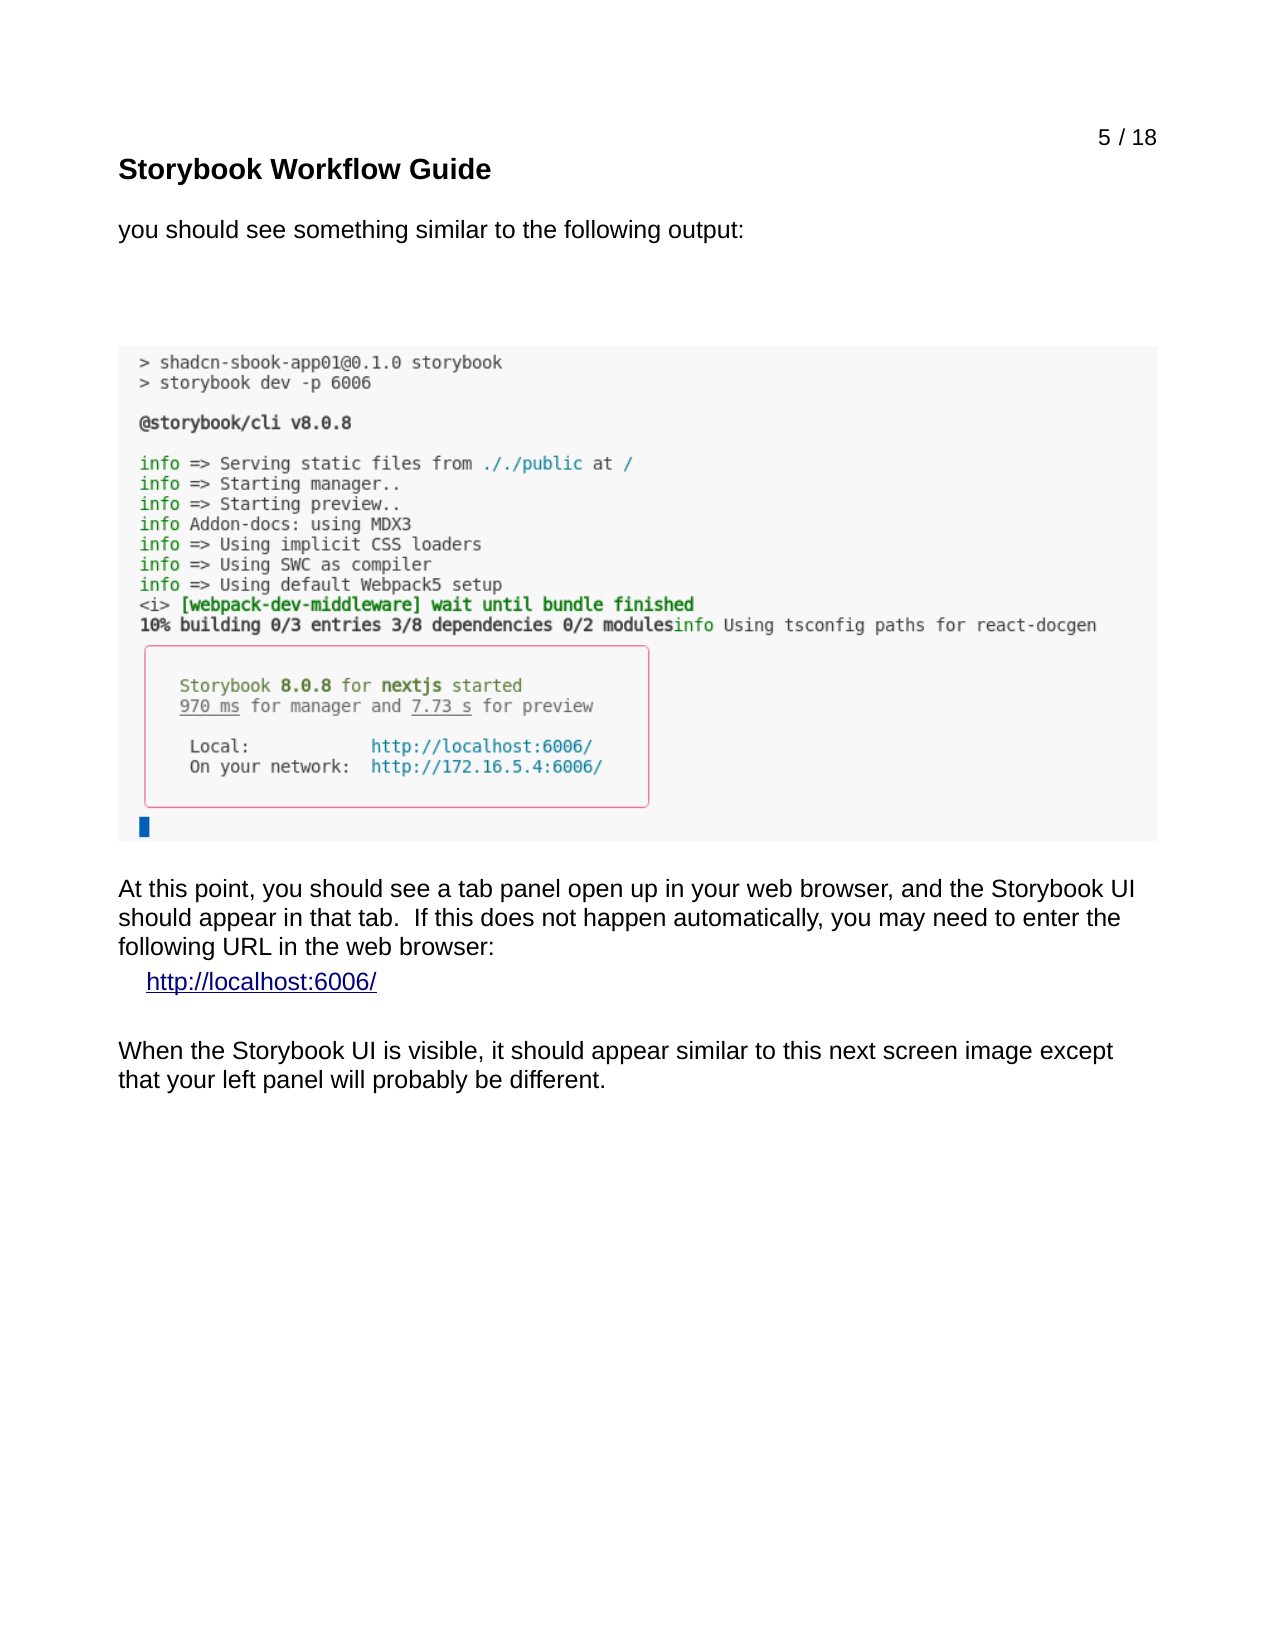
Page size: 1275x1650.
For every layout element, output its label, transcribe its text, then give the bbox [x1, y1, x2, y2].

text When the Storybook UI is visible, it should appear similar to this next screen image except that your left panel will probably be different. [118, 1036, 1157, 1094]
text At this point, you should see a tab panel open up in your web browser, and the Storybook UI should appear in that tab. If this does not happen automatically, you may need to enter the following URL in the web browser: [118, 874, 1157, 961]
text you should see something similar to the following output: [118, 215, 1157, 243]
picture [118, 346, 1157, 841]
text http://localhost:6006/ [118, 967, 1157, 996]
